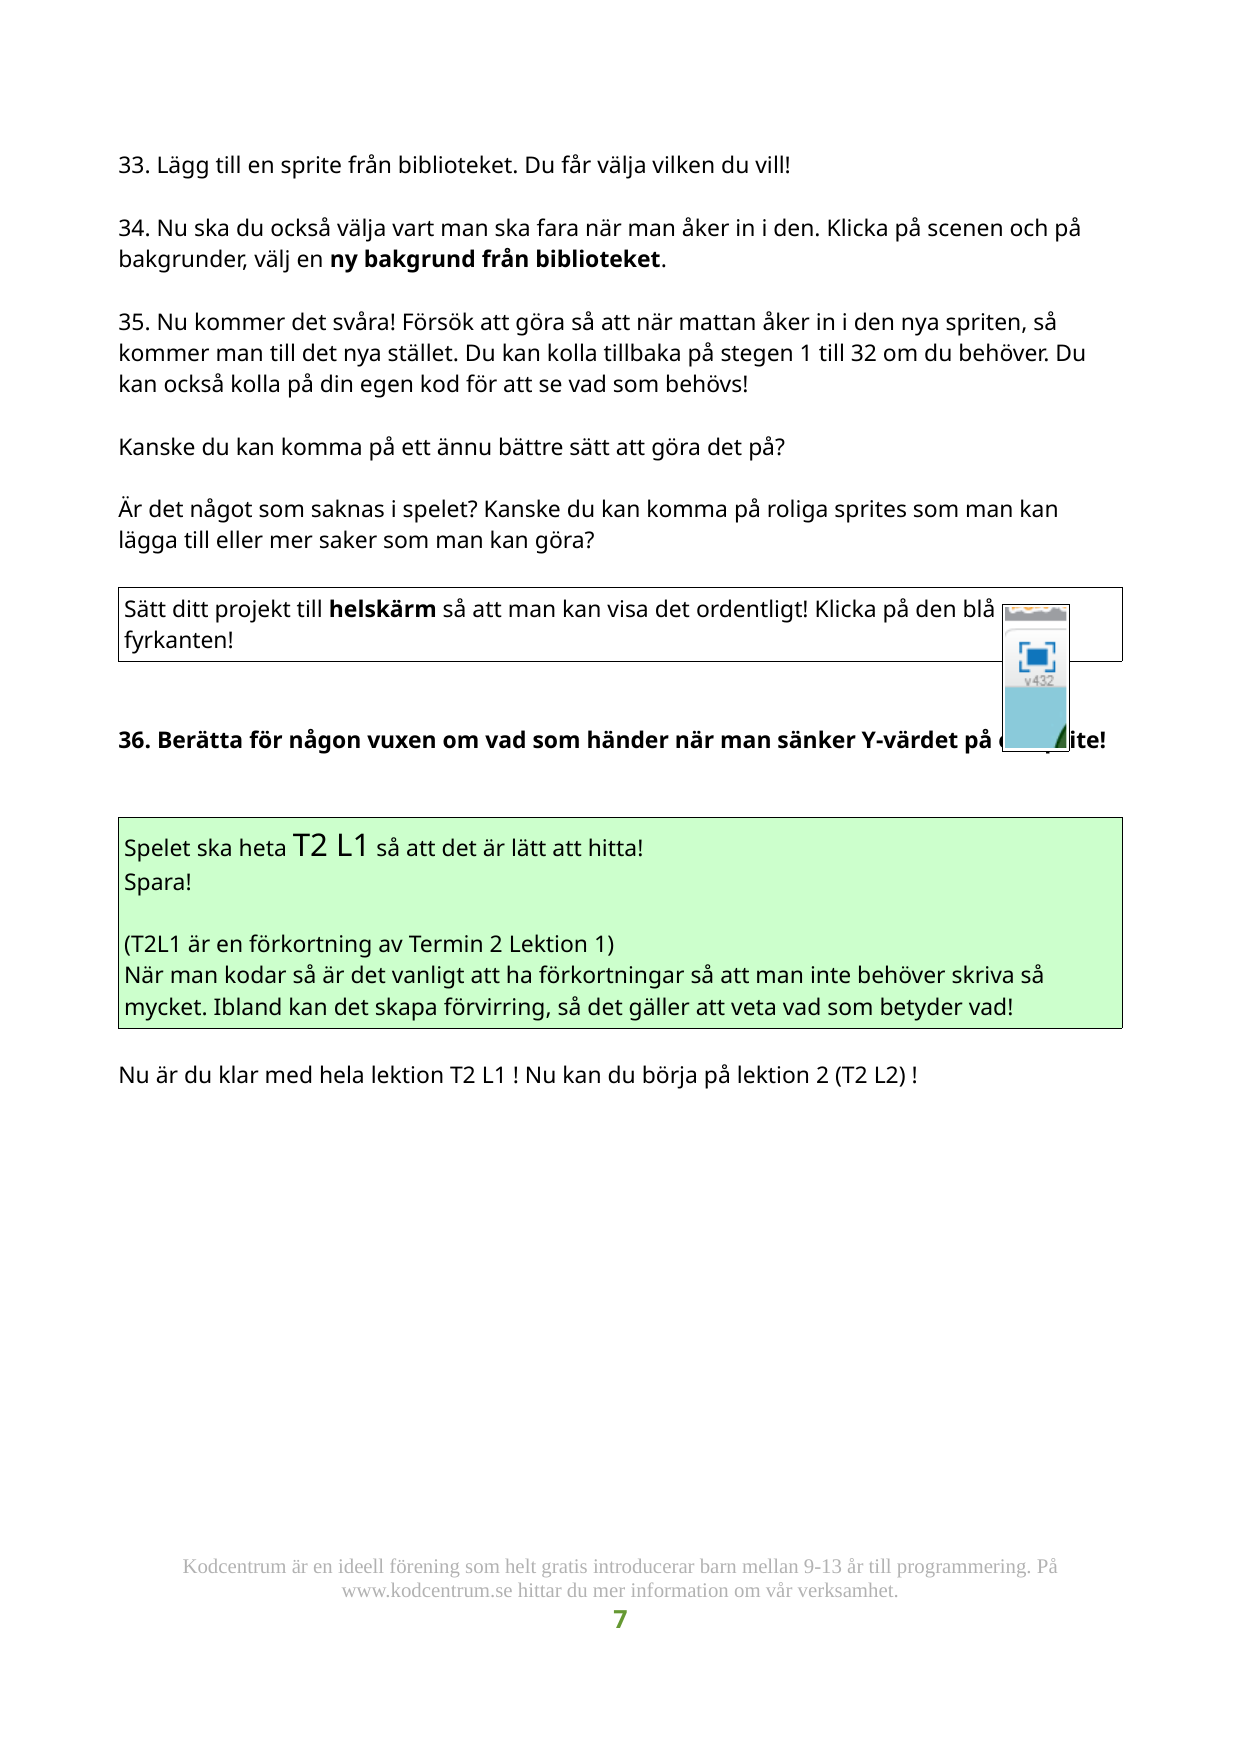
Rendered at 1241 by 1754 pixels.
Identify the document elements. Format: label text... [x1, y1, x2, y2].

text 34. Nu ska du också välja vart man ska fara när man åker in i den. Klicka på scenen och på bakgrunder, välj en ny bakgrund från biblioteket. [118, 212, 1122, 274]
table_header Spelet ska heta T2 L1 så att det är lätt att hitta! Spara! (T2L1 är en förkortning av Termin 2 Lektion 1) När man kodar så är det vanligt att ha förkortningar så att man inte behöver skriva så mycket. Ibland kan det skapa förvirring, så det gäller att veta vad som betyder vad! [119, 818, 1122, 1028]
text 33. Lägg till en sprite från biblioteket. Du får välja vilken du vill! [118, 149, 1122, 181]
table_header Sätt ditt projekt till helskärm så att man kan visa det ordentligt! Klicka på den blå fyrkanten! [119, 588, 1122, 661]
text Är det något som saknas i spelet? Kanske du kan komma på roliga sprites som man kan lägga till eller mer saker som man kan göra? [118, 493, 1122, 556]
text Nu är du klar med hela lektion T2 L1 ! Nu kan du börja på lektion 2 (T2 L2) ! [118, 1059, 1122, 1090]
text 36. Berätta för någon vuxen om vad som händer när man sänker Y-värdet på en sprite! [118, 723, 1122, 755]
text Kanske du kan komma på ett ännu bättre sätt att göra det på? [118, 431, 1122, 462]
picture [1005, 607, 1067, 748]
text 35. Nu kommer det svåra! Försök att göra så att när mattan åker in i den nya spriten, så kommer man till det nya stället. Du kan kolla tillbaka på stegen 1 till 32 om du behöver. Du kan också kolla på din egen kod för att se vad som behövs! [118, 306, 1122, 399]
table_header Sätt ditt projekt till helskärm så att man kan visa det ordentligt! Klicka på den blå fyrkanten! [1003, 605, 1069, 751]
